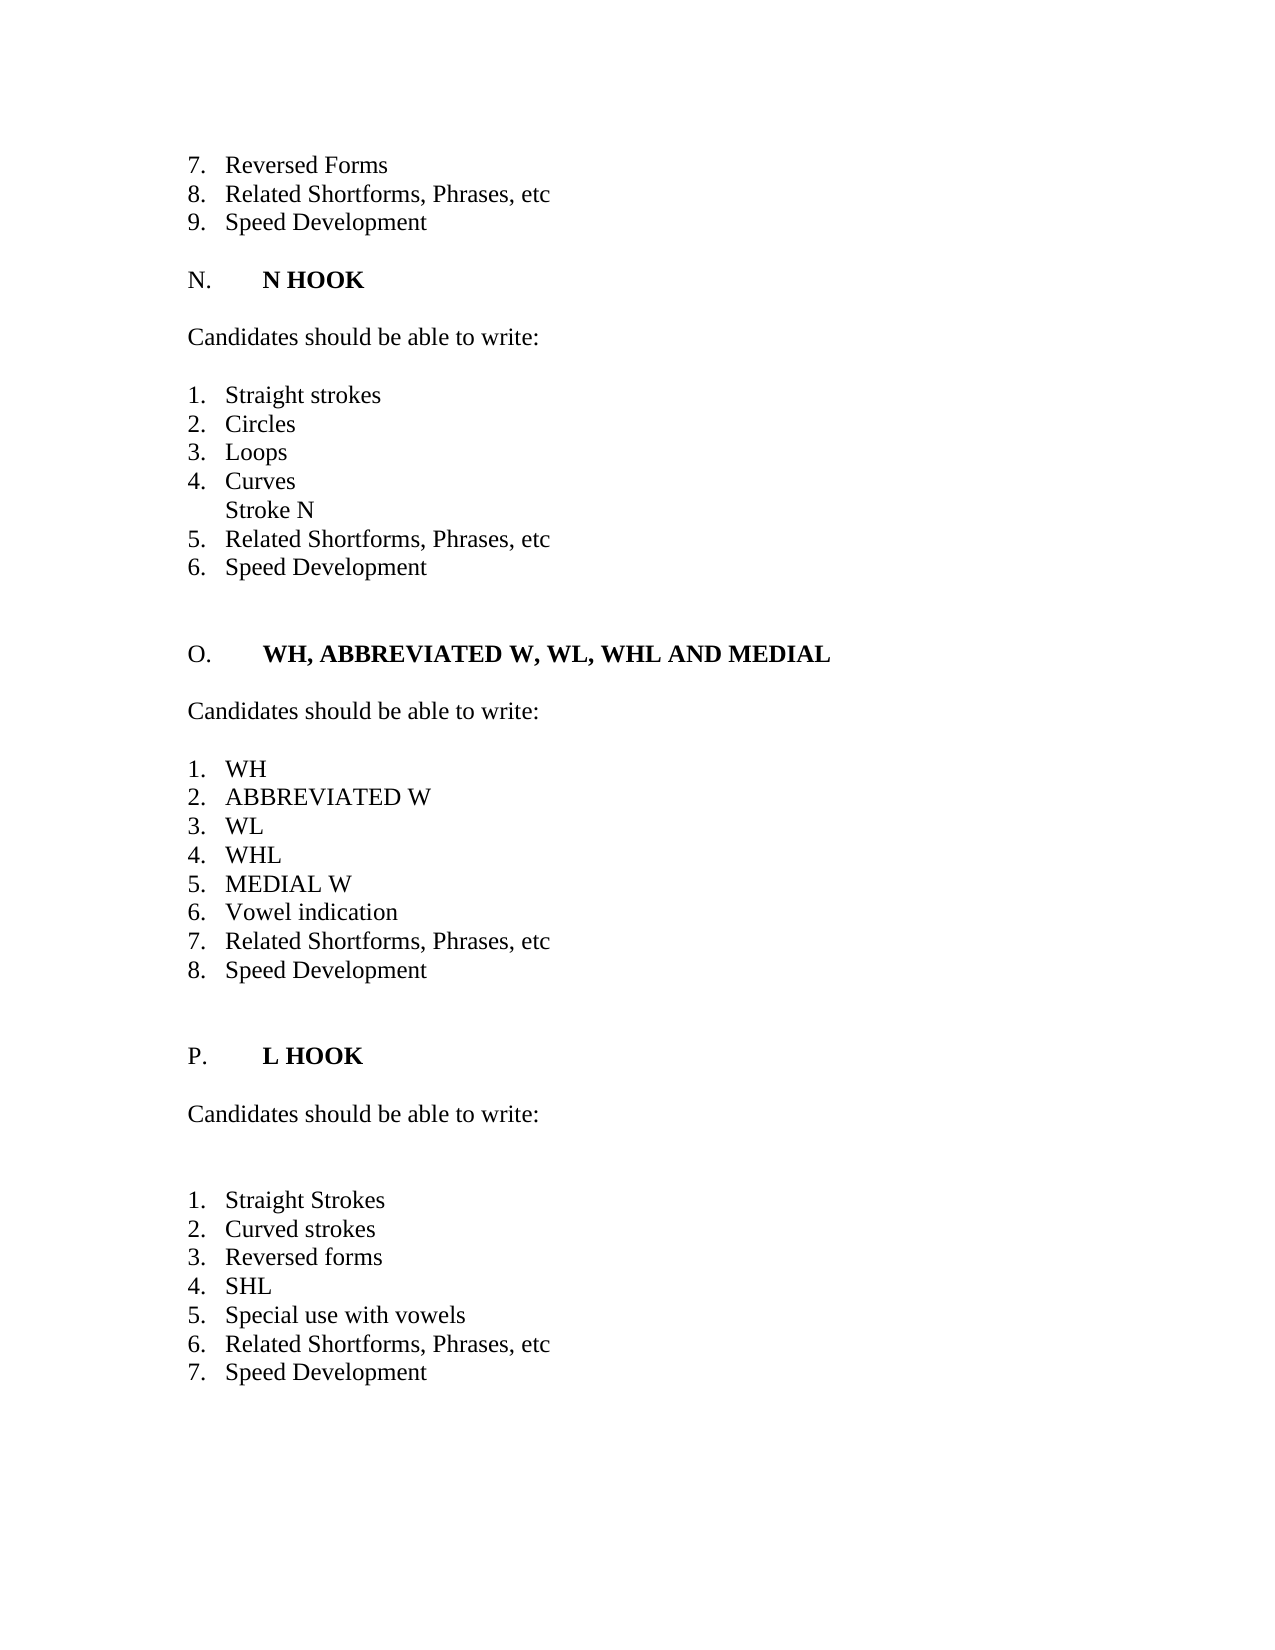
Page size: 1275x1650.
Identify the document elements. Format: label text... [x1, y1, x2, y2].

list Related Shortforms, Phrases, etc [187, 179, 1087, 207]
list Speed Development [187, 955, 1087, 984]
list WL [187, 811, 1087, 840]
list Curved strokes [187, 1214, 1087, 1242]
list WHL [187, 840, 1087, 869]
list Speed Development [187, 207, 1087, 236]
list Straight Strokes [187, 1185, 1087, 1214]
list Reversed Forms [187, 150, 1087, 179]
list Related Shortforms, Phrases, etc [187, 926, 1087, 955]
text Stroke N [187, 495, 1087, 524]
text Candidates should be able to write: [187, 1099, 1087, 1127]
text Candidates should be able to write: [187, 322, 1087, 351]
list Loops [187, 437, 1087, 466]
list MEDIAL W [187, 869, 1087, 897]
text Candidates should be able to write: [187, 696, 1087, 725]
list Reversed forms [187, 1242, 1087, 1271]
list Straight strokes [187, 380, 1087, 409]
list Special use with vowels [187, 1300, 1087, 1329]
list Speed Development [187, 552, 1087, 581]
list Speed Development [187, 1357, 1087, 1386]
list Circles [187, 409, 1087, 437]
text P. L HOOK [187, 1041, 1087, 1070]
list Related Shortforms, Phrases, etc [187, 524, 1087, 552]
list Related Shortforms, Phrases, etc [187, 1329, 1087, 1357]
text N. N HOOK [187, 265, 1087, 294]
list WH [187, 754, 1087, 782]
list ABBREVIATED W [187, 782, 1087, 811]
list Curves [187, 466, 1087, 495]
list SHL [187, 1271, 1087, 1300]
list Vowel indication [187, 897, 1087, 926]
text O. WH, ABBREVIATED W, WL, WHL AND MEDIAL [187, 639, 1087, 667]
